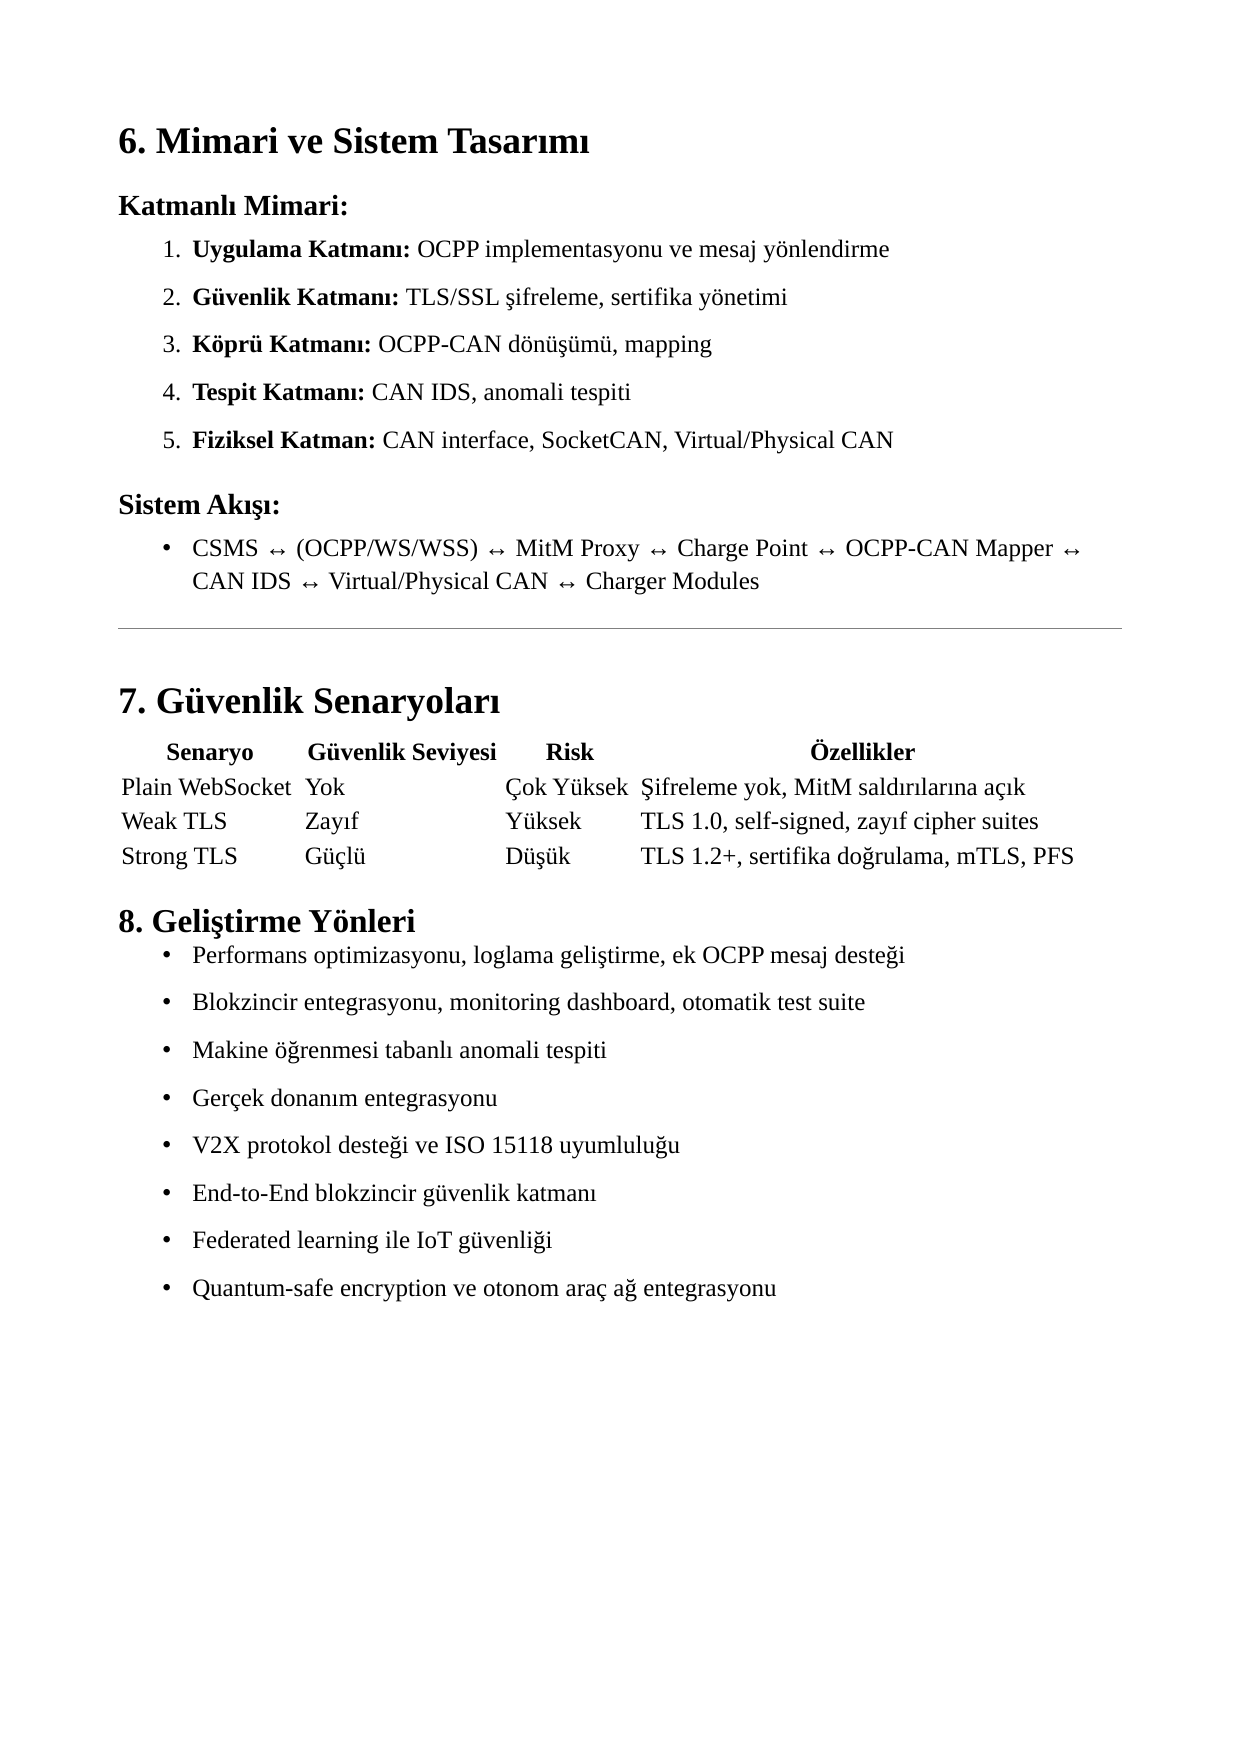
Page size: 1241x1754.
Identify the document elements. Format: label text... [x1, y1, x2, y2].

table_cell Strong TLS [118, 838, 302, 873]
list Uygulama Katmanı: OCPP implementasyonu ve mesaj yönlendirme [162, 234, 1122, 263]
subtitle 7. Güvenlik Senaryoları [118, 679, 1122, 722]
table_cell Zayıf [302, 804, 502, 838]
list Performans optimizasyonu, loglama geliştirme, ek OCPP mesaj desteği [162, 940, 1122, 968]
list Tespit Katmanı: CAN IDS, anomali tespiti [162, 377, 1122, 406]
table_cell Güçlü [302, 838, 502, 873]
list CSMS ↔ (OCPP/WS/WSS) ↔ MitM Proxy ↔ Charge Point ↔ OCPP-CAN Mapper ↔ CAN IDS ↔ Virtual/Physical CAN ↔ Charger Modules [162, 533, 1122, 595]
list Köprü Katmanı: OCPP-CAN dönüşümü, mapping [162, 329, 1122, 358]
table_header Risk [502, 734, 637, 769]
subtitle 6. Mimari ve Sistem Tasarımı [118, 118, 1122, 161]
list End-to-End blokzincir güvenlik katmanı [162, 1178, 1122, 1207]
table_cell Düşük [502, 838, 637, 873]
table_cell TLS 1.2+, sertifika doğrulama, mTLS, PFS [638, 838, 1087, 873]
list Fiziksel Katman: CAN interface, SocketCAN, Virtual/Physical CAN [162, 425, 1122, 453]
table_cell Şifreleme yok, MitM saldırılarına açık [638, 769, 1087, 803]
list Makine öğrenmesi tabanlı anomali tespiti [162, 1035, 1122, 1064]
subtitle Sistem Akışı: [118, 487, 1122, 521]
list Güvenlik Katmanı: TLS/SSL şifreleme, sertifika yönetimi [162, 282, 1122, 311]
subtitle Katmanlı Mimari: [118, 188, 1122, 222]
list Blokzincir entegrasyonu, monitoring dashboard, otomatik test suite [162, 987, 1122, 1016]
table_cell Weak TLS [118, 804, 302, 838]
table_cell TLS 1.0, self-signed, zayıf cipher suites [638, 804, 1087, 838]
table_header Güvenlik Seviyesi [302, 734, 502, 769]
table_cell Çok Yüksek [502, 769, 637, 803]
list Gerçek donanım entegrasyonu [162, 1083, 1122, 1111]
table_header Senaryo [118, 734, 302, 769]
list Quantum-safe encryption ve otonom araç ağ entegrasyonu [162, 1273, 1122, 1302]
text 8. Geliştirme Yönleri [118, 873, 1122, 940]
list V2X protokol desteği ve ISO 15118 uyumluluğu [162, 1130, 1122, 1159]
table_cell Yüksek [502, 804, 637, 838]
table_cell Plain WebSocket [118, 769, 302, 803]
table_header Özellikler [638, 734, 1087, 769]
list Federated learning ile IoT güvenliği [162, 1225, 1122, 1254]
table_cell Yok [302, 769, 502, 803]
